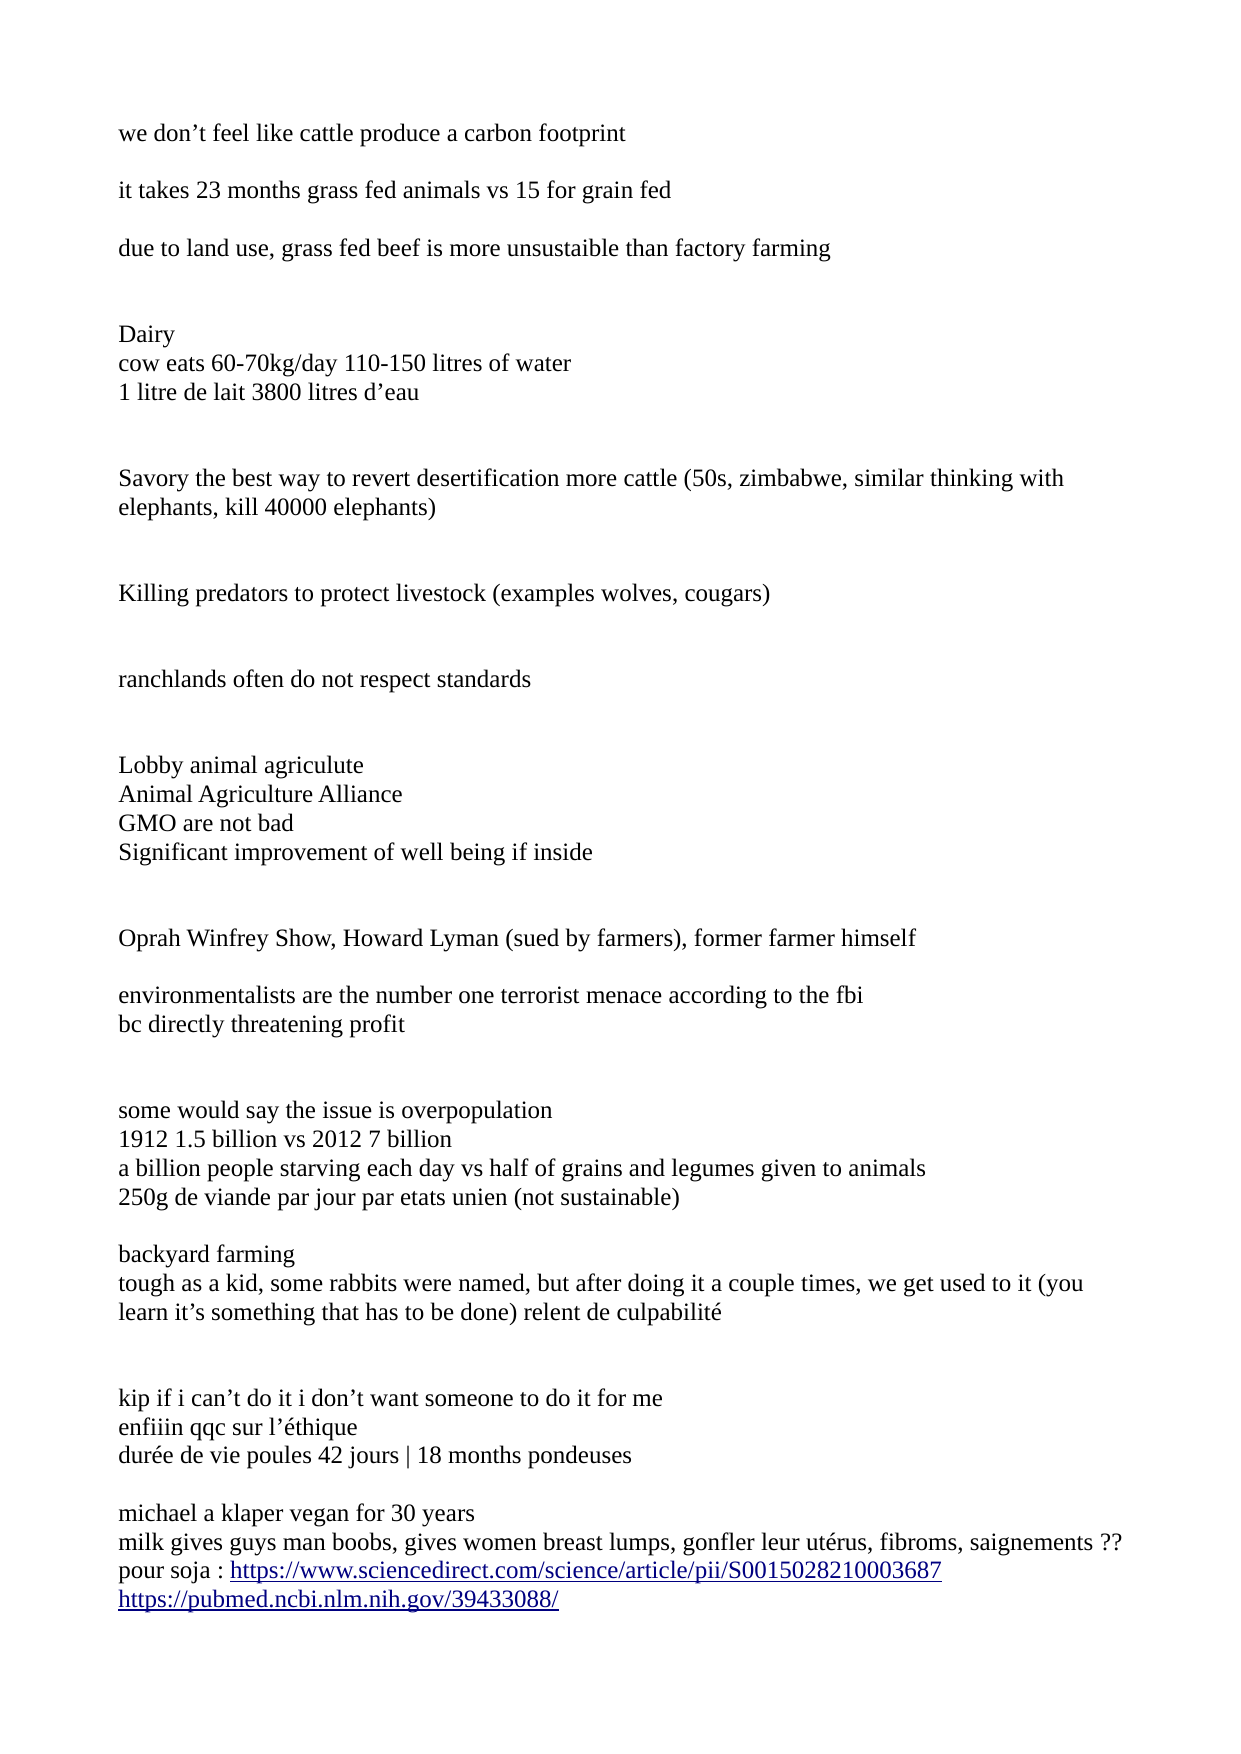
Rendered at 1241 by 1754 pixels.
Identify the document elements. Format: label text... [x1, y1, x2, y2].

text Animal Agriculture Alliance [118, 779, 1122, 808]
text Lobby animal agriculute [118, 751, 1122, 779]
text cow eats 60-70kg/day 110-150 litres of water [118, 348, 1122, 377]
text Oprah Winfrey Show, Howard Lyman (sued by farmers), former farmer himself [118, 923, 1122, 952]
text michael a klaper vegan for 30 years [118, 1498, 1122, 1527]
text ranchlands often do not respect standards [118, 664, 1122, 693]
text some would say the issue is overpopulation [118, 1096, 1122, 1124]
text 1 litre de lait 3800 litres d’eau [118, 377, 1122, 406]
text 1912 1.5 billion vs 2012 7 billion [118, 1124, 1122, 1153]
text we don’t feel like cattle produce a carbon footprint [118, 118, 1122, 147]
text durée de vie poules 42 jours | 18 months pondeuses [118, 1441, 1122, 1469]
text 250g de viande par jour par etats unien (not sustainable) [118, 1182, 1122, 1211]
text Savory the best way to revert desertification more cattle (50s, zimbabwe, similar thinking with elephants, kill 40000 elephants) [118, 463, 1122, 521]
text GMO are not bad [118, 808, 1122, 837]
text enfiiin qqc sur l’éthique [118, 1412, 1122, 1441]
text environmentalists are the number one terrorist menace according to the fbi [118, 981, 1122, 1009]
text Killing predators to protect livestock (examples wolves, cougars) [118, 578, 1122, 607]
text tough as a kid, some rabbits were named, but after doing it a couple times, we get used to it (you learn it’s something that has to be done) relent de culpabilité [118, 1268, 1122, 1326]
text kip if i can’t do it i don’t want someone to do it for me [118, 1383, 1122, 1412]
text Dairy [118, 319, 1122, 348]
text pour soja : https://www.sciencedirect.com/science/article/pii/S0015028210003687 [118, 1556, 1122, 1584]
text due to land use, grass fed beef is more unsustaible than factory farming [118, 233, 1122, 262]
text bc directly threatening profit [118, 1009, 1122, 1038]
text backyard farming [118, 1239, 1122, 1268]
text https://pubmed.ncbi.nlm.nih.gov/39433088/ [118, 1584, 1122, 1613]
text Significant improvement of well being if inside [118, 837, 1122, 866]
text a billion people starving each day vs half of grains and legumes given to animals [118, 1153, 1122, 1182]
text milk gives guys man boobs, gives women breast lumps, gonfler leur utérus, fibroms, saignements ?? [118, 1527, 1122, 1556]
text it takes 23 months grass fed animals vs 15 for grain fed [118, 176, 1122, 204]
